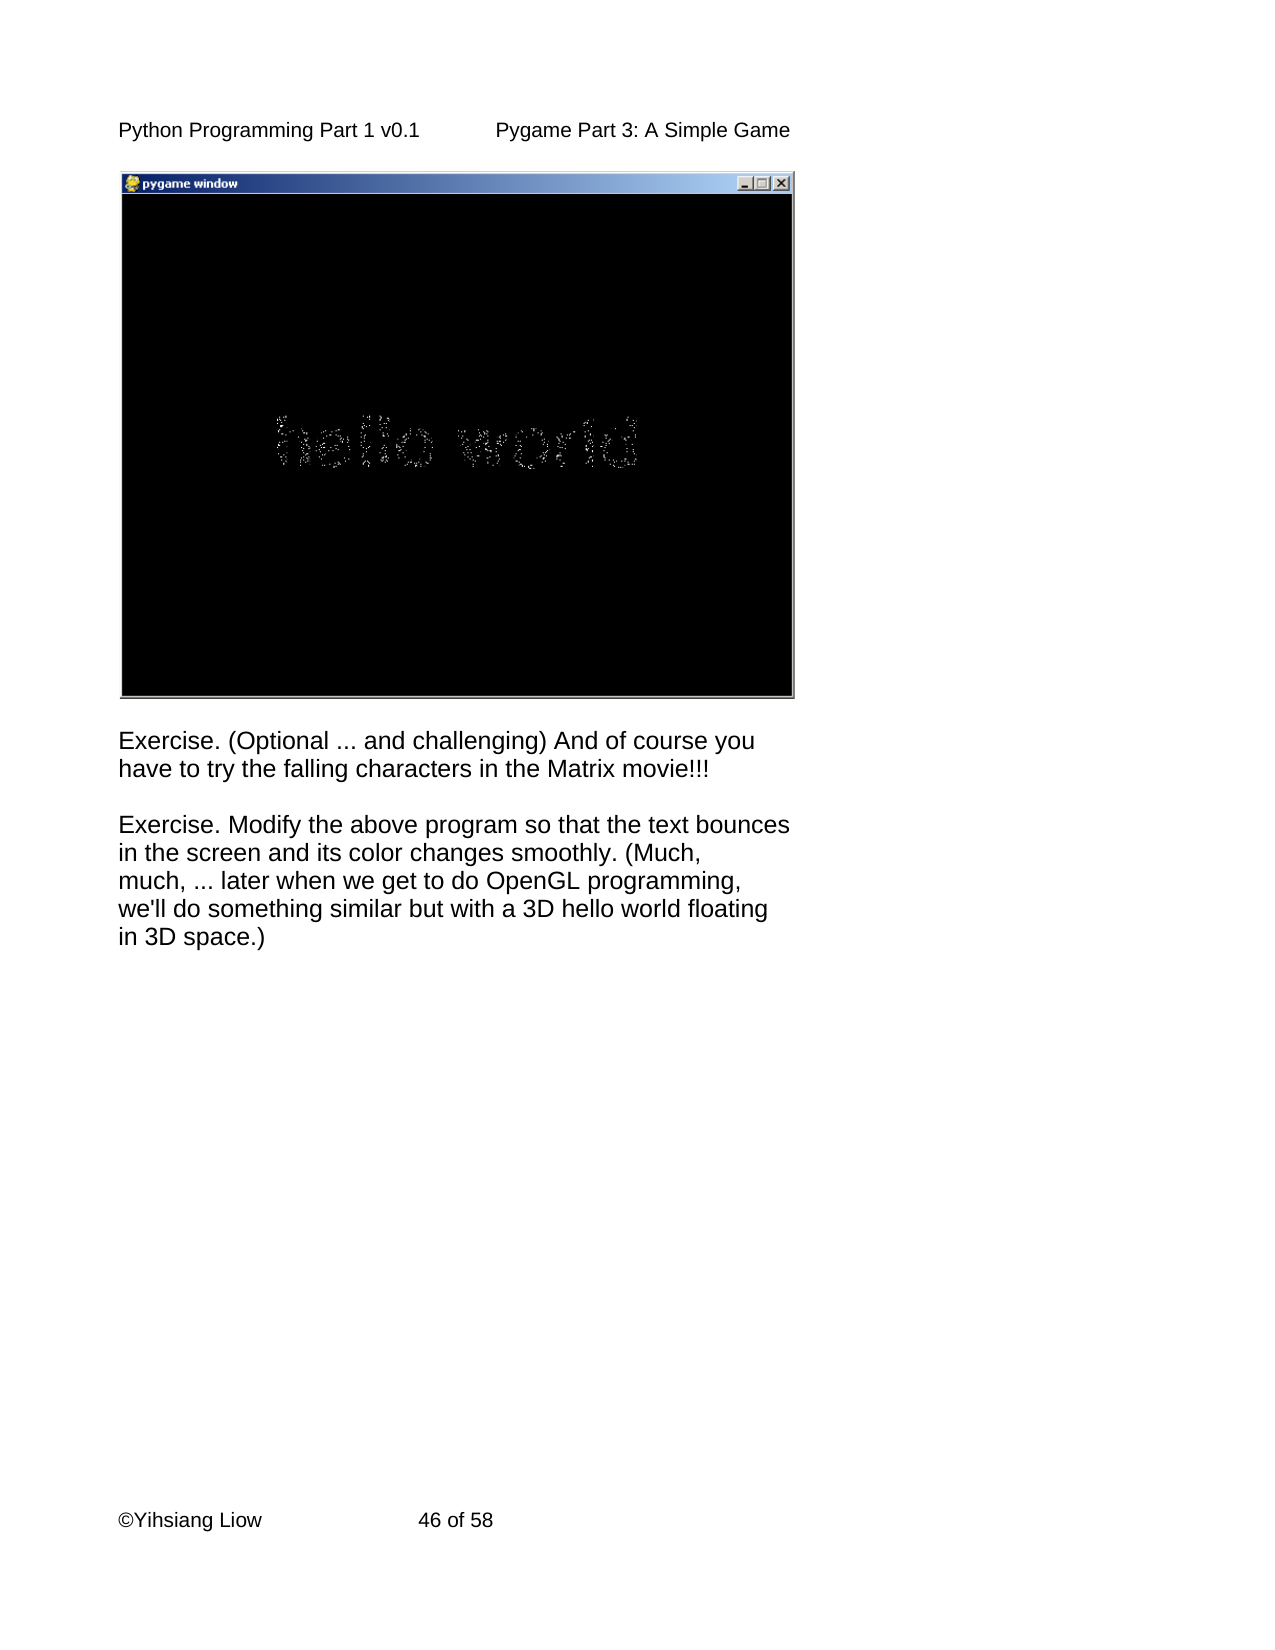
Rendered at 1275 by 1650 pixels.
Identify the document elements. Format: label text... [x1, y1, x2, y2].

text Exercise. (Optional ... and challenging) And of course you have to try the falling characters in the Matrix movie!!! [118, 727, 793, 783]
text Exercise. Modify the above program so that the text bounces in the screen and its color changes smoothly. (Much, much, ... later when we get to do OpenGL programming, we'll do something similar but with a 3D hello world floating in 3D space.) [118, 811, 793, 951]
picture [119, 171, 795, 699]
